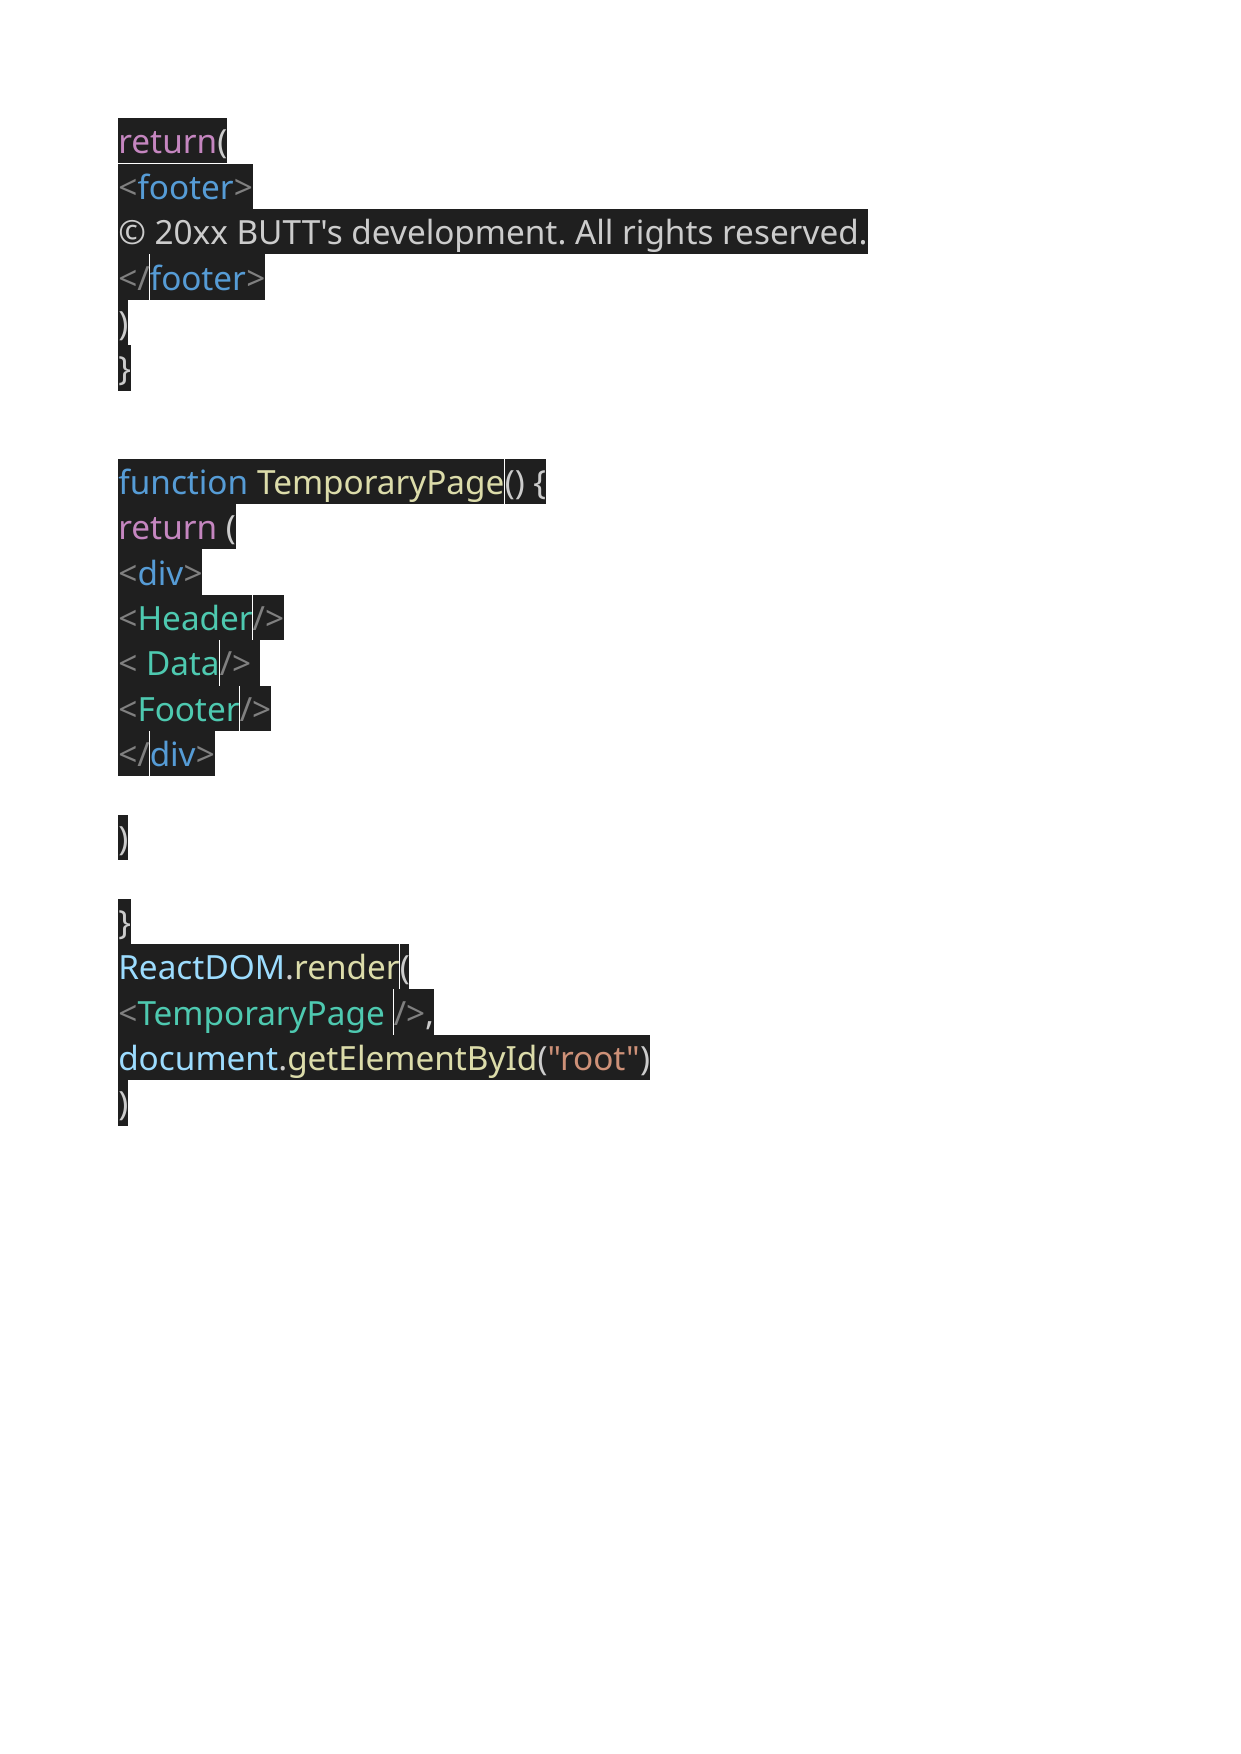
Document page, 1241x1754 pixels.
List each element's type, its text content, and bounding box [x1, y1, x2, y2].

text return ( [118, 504, 1122, 549]
text <Footer/> [118, 686, 1122, 731]
text ReactDOM.render( [118, 944, 1122, 989]
text ) [118, 300, 1122, 345]
text return( [118, 118, 1122, 163]
text <footer> [118, 163, 1122, 209]
text </footer> [118, 254, 1122, 300]
text } [118, 898, 1122, 944]
text <div> [118, 549, 1122, 595]
text ) [118, 1080, 1122, 1126]
text <TemporaryPage />, [118, 989, 1122, 1035]
text ) [118, 815, 1122, 860]
text function TemporaryPage() { [118, 458, 1122, 504]
text < Data/> [118, 640, 1122, 686]
text } [118, 345, 1122, 391]
text <Header/> [118, 595, 1122, 640]
text </div> [118, 731, 1122, 776]
text document.getElementById("root") [118, 1035, 1122, 1080]
text © 20xx BUTT's development. All rights reserved. [118, 209, 1122, 254]
